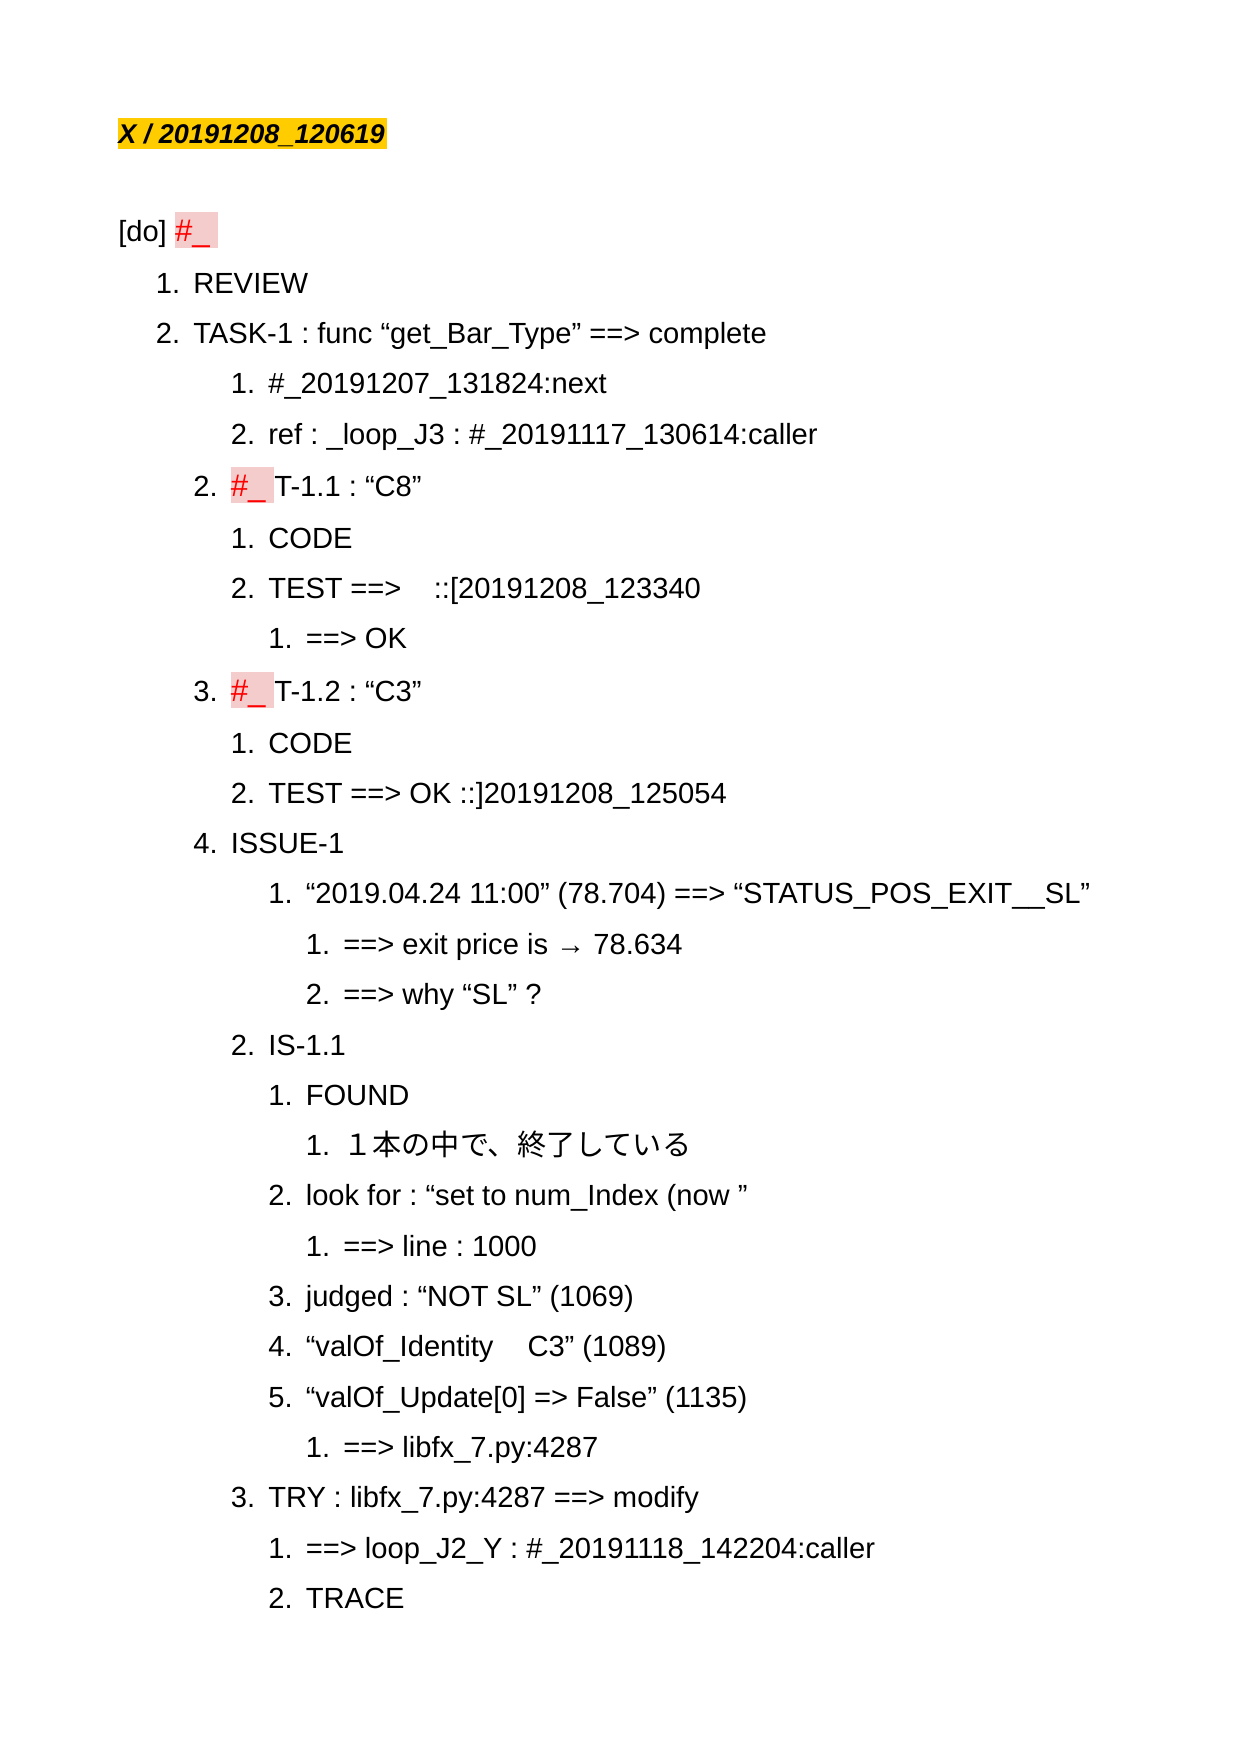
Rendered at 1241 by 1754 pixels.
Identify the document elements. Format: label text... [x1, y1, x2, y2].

list TEST ==> ::[20191208_123340 [231, 571, 1122, 605]
list “valOf_Update[0] => False” (1135) [268, 1380, 1122, 1413]
list judged : “NOT SL” (1069) [268, 1279, 1122, 1313]
list #_ T-1.2 : “C3” [193, 672, 1122, 708]
list “2019.04.24 11:00” (78.704) ==> “STATUS_POS_EXIT__SL” [268, 877, 1122, 910]
list ==> line : 1000 [306, 1229, 1122, 1262]
list CODE [231, 521, 1122, 554]
text X / 20191208_120619 [118, 118, 1122, 149]
list ==> libfx_7.py:4287 [306, 1430, 1122, 1463]
list TEST ==> OK ::]20191208_125054 [231, 776, 1122, 809]
list FOUND [268, 1078, 1122, 1111]
list TASK-1 : func “get_Bar_Type” ==> complete [156, 316, 1122, 349]
list ISSUE-1 [193, 826, 1122, 860]
list CODE [231, 726, 1122, 759]
list TRY : libfx_7.py:4287 ==> modify [231, 1480, 1122, 1514]
text [do] #_ [118, 212, 1122, 248]
list １本の中で、終了している [306, 1128, 1122, 1162]
list “valOf_Identity C3” (1089) [268, 1329, 1122, 1363]
list ==> loop_J2_Y : #_20191118_142204:caller [268, 1531, 1122, 1564]
list ==> why “SL” ? [306, 977, 1122, 1011]
list TRACE [268, 1581, 1122, 1614]
list REVIEW [156, 266, 1122, 299]
list ref : _loop_J3 : #_20191117_130614:caller [231, 417, 1122, 450]
list #_20191207_131824:next [231, 366, 1122, 400]
list ==> OK [268, 621, 1122, 655]
list #_ T-1.1 : “C8” [193, 467, 1122, 503]
list IS-1.1 [231, 1027, 1122, 1061]
list look for : “set to num_Index (now ” [268, 1178, 1122, 1212]
list ==> exit price is → 78.634 [306, 927, 1122, 960]
